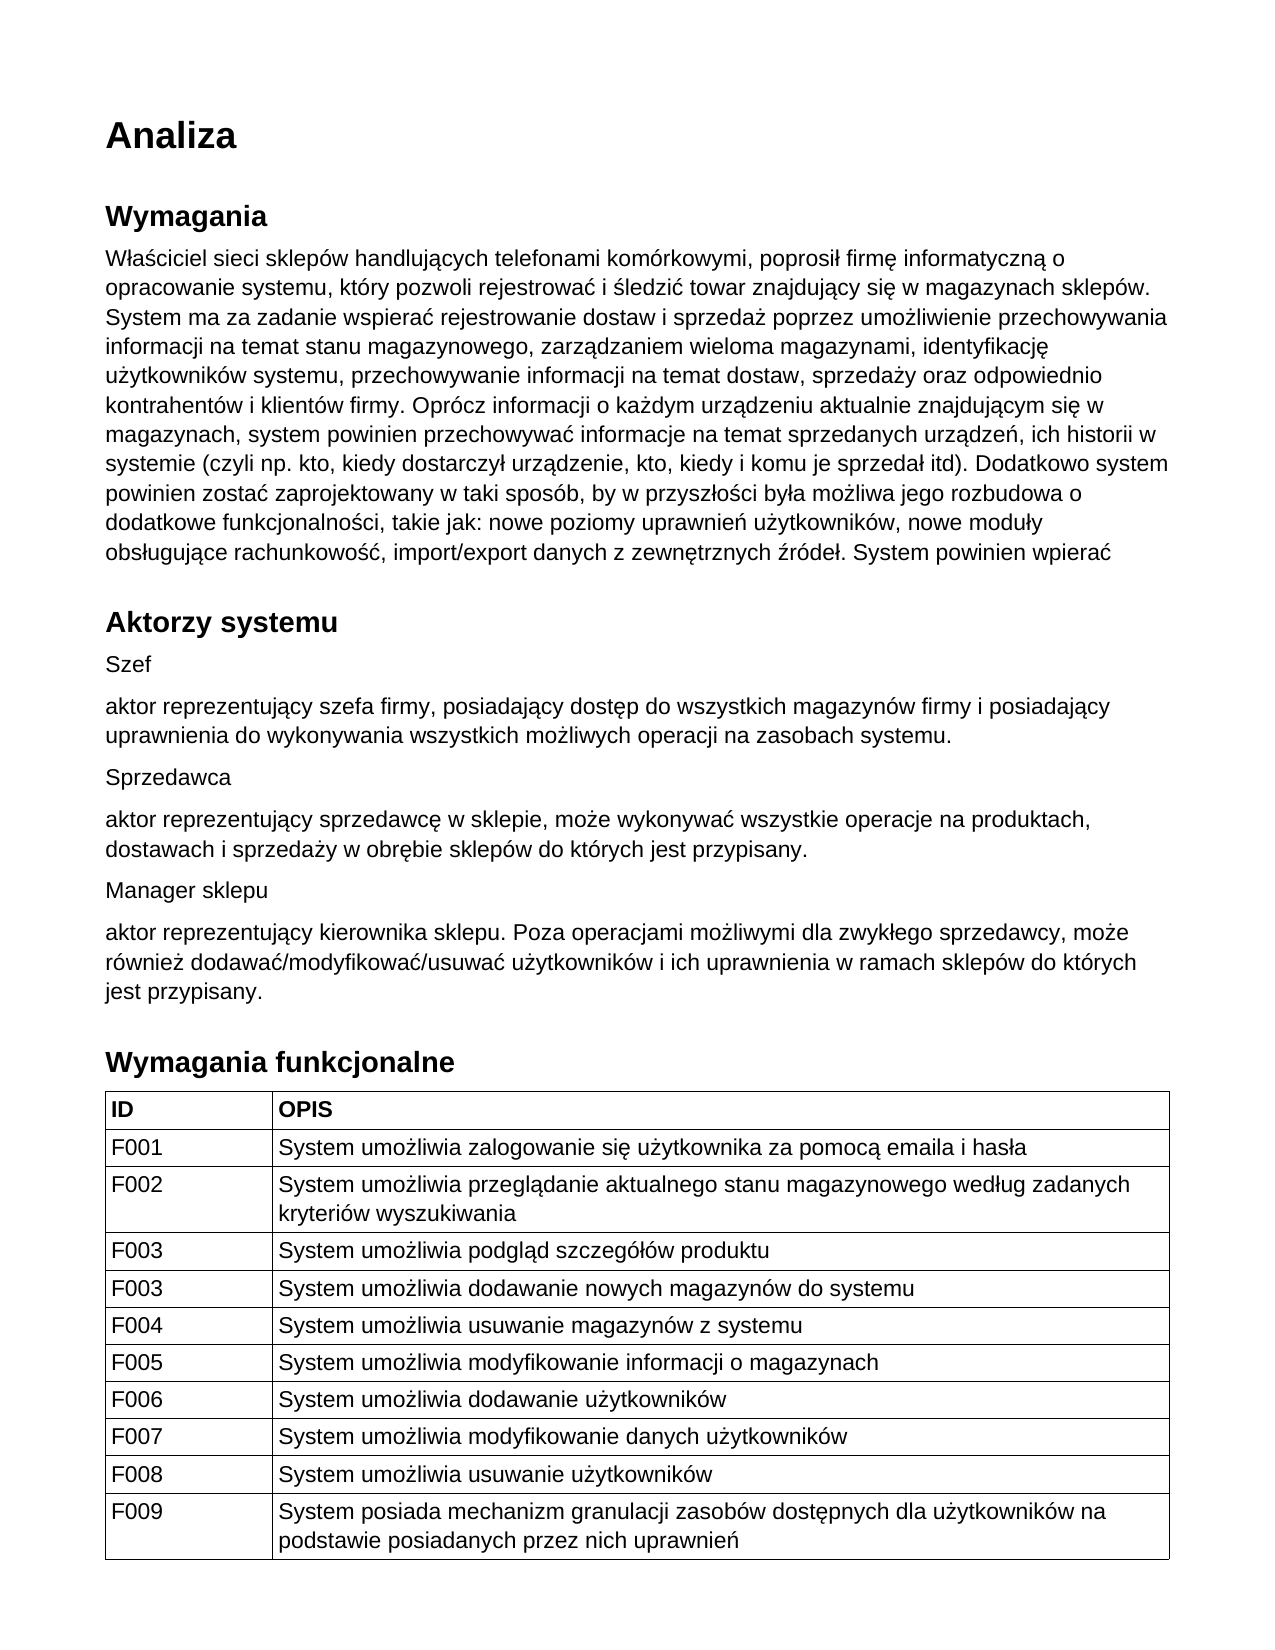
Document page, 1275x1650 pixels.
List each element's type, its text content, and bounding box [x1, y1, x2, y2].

table_header ID [106, 1092, 272, 1128]
table_cell System umożliwia podgląd szczegółów produktu [273, 1233, 1169, 1269]
text Manager sklepu [105, 878, 1170, 904]
table_cell F003 [106, 1271, 272, 1307]
table_cell F006 [106, 1382, 272, 1418]
table_cell F009 [106, 1494, 272, 1559]
table_cell F004 [106, 1308, 272, 1344]
table_cell System umożliwia modyfikowanie informacji o magazynach [273, 1345, 1169, 1381]
text Właściciel sieci sklepów handlujących telefonami komórkowymi, poprosił firmę informatyczną o opracowanie systemu, który pozwoli rejestrować i śledzić towar znajdujący się w magazynach sklepów. [105, 246, 1170, 301]
text Szef [105, 652, 1170, 677]
table_cell System umożliwia dodawanie użytkowników [273, 1382, 1169, 1418]
table_cell F008 [106, 1456, 272, 1493]
table_cell F005 [106, 1345, 272, 1381]
table_cell System umożliwia przeglądanie aktualnego stanu magazynowego według zadanych kryteriów wyszukiwania [273, 1167, 1169, 1232]
table_cell System umożliwia modyfikowanie danych użytkowników [273, 1419, 1169, 1455]
table_cell F003 [106, 1233, 272, 1269]
subtitle Wymagania funkcjonalne [105, 1046, 1170, 1078]
subtitle Wymagania [105, 200, 1170, 232]
text aktor reprezentujący sprzedawcę w sklepie, może wykonywać wszystkie operacje na produktach, dostawach i sprzedaży w obrębie sklepów do których jest przypisany. [105, 807, 1170, 862]
table_cell System umożliwia zalogowanie się użytkownika za pomocą emaila i hasła [273, 1130, 1169, 1166]
table_cell System umożliwia usuwanie użytkowników [273, 1456, 1169, 1493]
subtitle Analiza [105, 114, 1170, 156]
text System ma za zadanie wspierać rejestrowanie dostaw i sprzedaż poprzez umożliwienie przechowywania informacji na temat stanu magazynowego, zarządzaniem wieloma magazynami, identyfikację użytkowników systemu, przechowywanie informacji na temat dostaw, sprzedaży oraz odpowiednio kontrahentów i klientów firmy. Oprócz informacji o każdym urządzeniu aktualnie znajdującym się w magazynach, system powinien przechowywać informacje na temat sprzedanych urządzeń, ich historii w systemie (czyli np. kto, kiedy dostarczył urządzenie, kto, kiedy i komu je sprzedał itd). Dodatkowo system powinien zostać zaprojektowany w taki sposób, by w przyszłości była możliwa jego rozbudowa o dodatkowe funkcjonalności, takie jak: nowe poziomy uprawnień użytkowników, nowe moduły obsługujące rachunkowość, import/export danych z zewnętrznych źródeł. System powinien wpierać [105, 304, 1170, 565]
table_cell F007 [106, 1419, 272, 1455]
table_cell F002 [106, 1167, 272, 1232]
subtitle Aktorzy systemu [105, 606, 1170, 639]
table_cell System umożliwia dodawanie nowych magazynów do systemu [273, 1271, 1169, 1307]
text Sprzedawca [105, 765, 1170, 791]
text aktor reprezentujący kierownika sklepu. Poza operacjami możliwymi dla zwykłego sprzedawcy, może również dodawać/modyfikować/usuwać użytkowników i ich uprawnienia w ramach sklepów do których jest przypisany. [105, 920, 1170, 1004]
table_header OPIS [273, 1092, 1169, 1128]
table_cell System posiada mechanizm granulacji zasobów dostępnych dla użytkowników na podstawie posiadanych przez nich uprawnień [273, 1494, 1169, 1559]
text aktor reprezentujący szefa firmy, posiadający dostęp do wszystkich magazynów firmy i posiadający uprawnienia do wykonywania wszystkich możliwych operacji na zasobach systemu. [105, 694, 1170, 749]
table_cell System umożliwia usuwanie magazynów z systemu [273, 1308, 1169, 1344]
table_cell F001 [106, 1130, 272, 1166]
